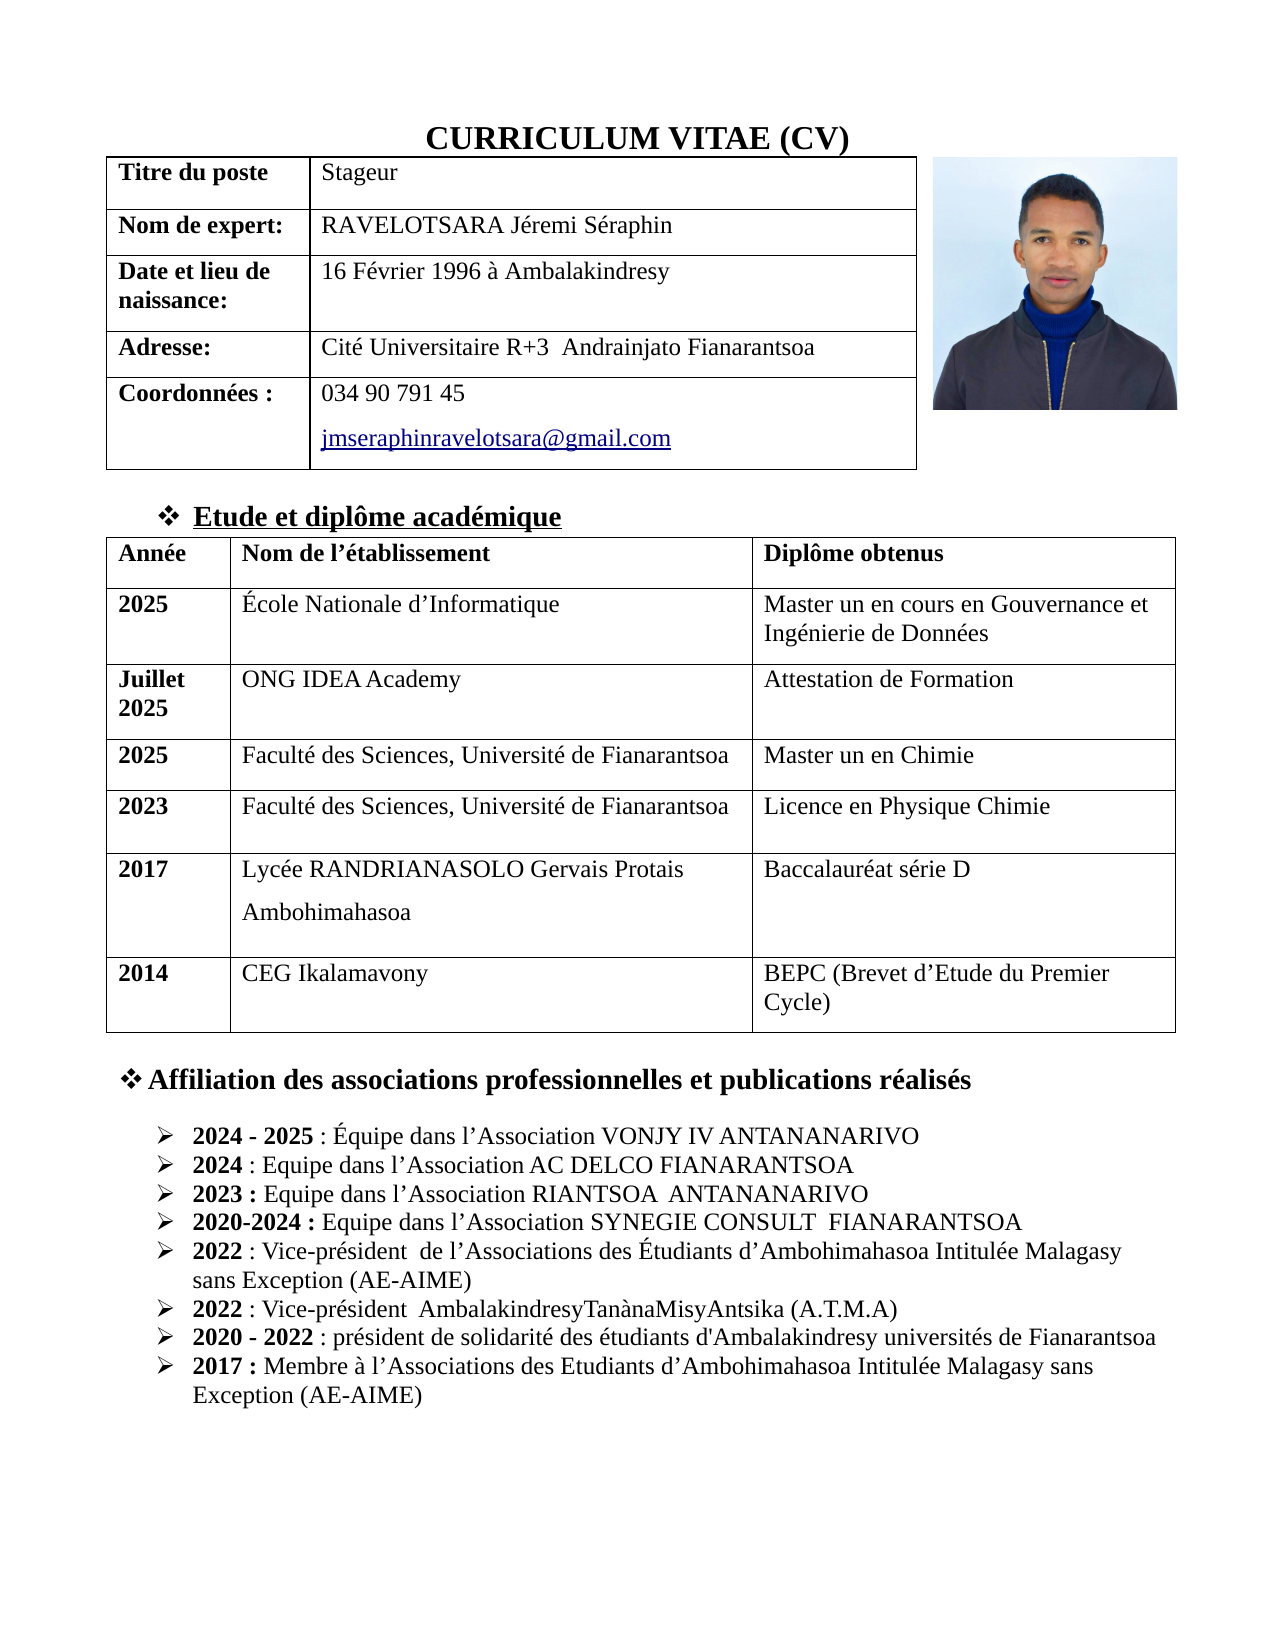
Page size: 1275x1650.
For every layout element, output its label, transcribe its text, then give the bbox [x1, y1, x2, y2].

table_cell Master un en cours en Gouvernance et Ingénierie de Données [753, 589, 1175, 663]
table_cell BEPC (Brevet d’Etude du Premier Cycle) [753, 958, 1175, 1032]
table_header Année [107, 538, 230, 588]
table_cell 2025 [107, 740, 230, 790]
table_cell Baccalauréat série D [753, 854, 1175, 957]
table_cell Faculté des Sciences, Université de Fianarantsoa [231, 740, 752, 790]
table_cell Faculté des Sciences, Université de Fianarantsoa [231, 791, 752, 853]
list 2022 : Vice-président de l’Associations des Étudiants d’Ambohimahasoa Intitulée Malagasy sans Exception (AE-AIME) [155, 1236, 1157, 1294]
table_cell Master un en Chimie [753, 740, 1175, 790]
table_cell Attestation de Formation [753, 665, 1175, 739]
list 2024 : Equipe dans l’Association AC DELCO FIANARANTSOA [155, 1150, 1157, 1179]
text CURRICULUM VITAE (CV) [118, 118, 1157, 156]
table_cell 2017 [107, 854, 230, 957]
table_cell Date et lieu de naissance: [107, 256, 309, 331]
table_cell RAVELOTSARA Jéremi Séraphin [311, 210, 916, 255]
table_cell ONG IDEA Academy [231, 665, 752, 739]
picture [932, 157, 1178, 410]
table_cell 034 90 791 45 jmseraphinravelotsara@gmail.com [311, 378, 916, 469]
list 2023 : Equipe dans l’Association RIANTSOA ANTANANARIVO [155, 1179, 1157, 1207]
list 2020 - 2022 : président de solidarité des étudiants d'Ambalakindresy universités de Fianarantsoa [155, 1322, 1157, 1351]
table_cell Nom de expert: [107, 210, 309, 255]
table_cell Cité Universitaire R+3 Andrainjato Fianarantsoa [311, 332, 916, 377]
table_cell Juillet 2025 [107, 665, 230, 739]
table_cell 2025 [107, 589, 230, 663]
list 2020-2024 : Equipe dans l’Association SYNEGIE CONSULT FIANARANTSOA [155, 1207, 1157, 1236]
table_cell 2023 [107, 791, 230, 853]
table_cell 2014 [107, 958, 230, 1032]
table_cell Adresse: [107, 332, 309, 377]
list Affiliation des associations professionnelles et publications réalisés [118, 1062, 1157, 1095]
table_header Nom de l’établissement [231, 538, 752, 588]
list 2022 : Vice-président AmbalakindresyTanànaMisyAntsika (A.T.M.A) [155, 1294, 1157, 1322]
list Etude et diplôme académique [156, 499, 1157, 532]
table_cell Lycée RANDRIANASOLO Gervais Protais Ambohimahasoa [231, 854, 752, 957]
table_cell CEG Ikalamavony [231, 958, 752, 1032]
list 2024 - 2025 : Équipe dans l’Association VONJY IV ANTANANARIVO [155, 1121, 1157, 1150]
table_cell Coordonnées : [107, 378, 309, 469]
table_cell 16 Février 1996 à Ambalakindresy [311, 256, 916, 331]
table_header Stageur [311, 158, 916, 209]
list 2017 : Membre à l’Associations des Etudiants d’Ambohimahasoa Intitulée Malagasy sans Exception (AE-AIME) [155, 1351, 1157, 1409]
table_cell École Nationale d’Informatique [231, 589, 752, 663]
table_cell Licence en Physique Chimie [753, 791, 1175, 853]
table_header Diplôme obtenus [753, 538, 1175, 588]
table_header Titre du poste [107, 158, 309, 209]
